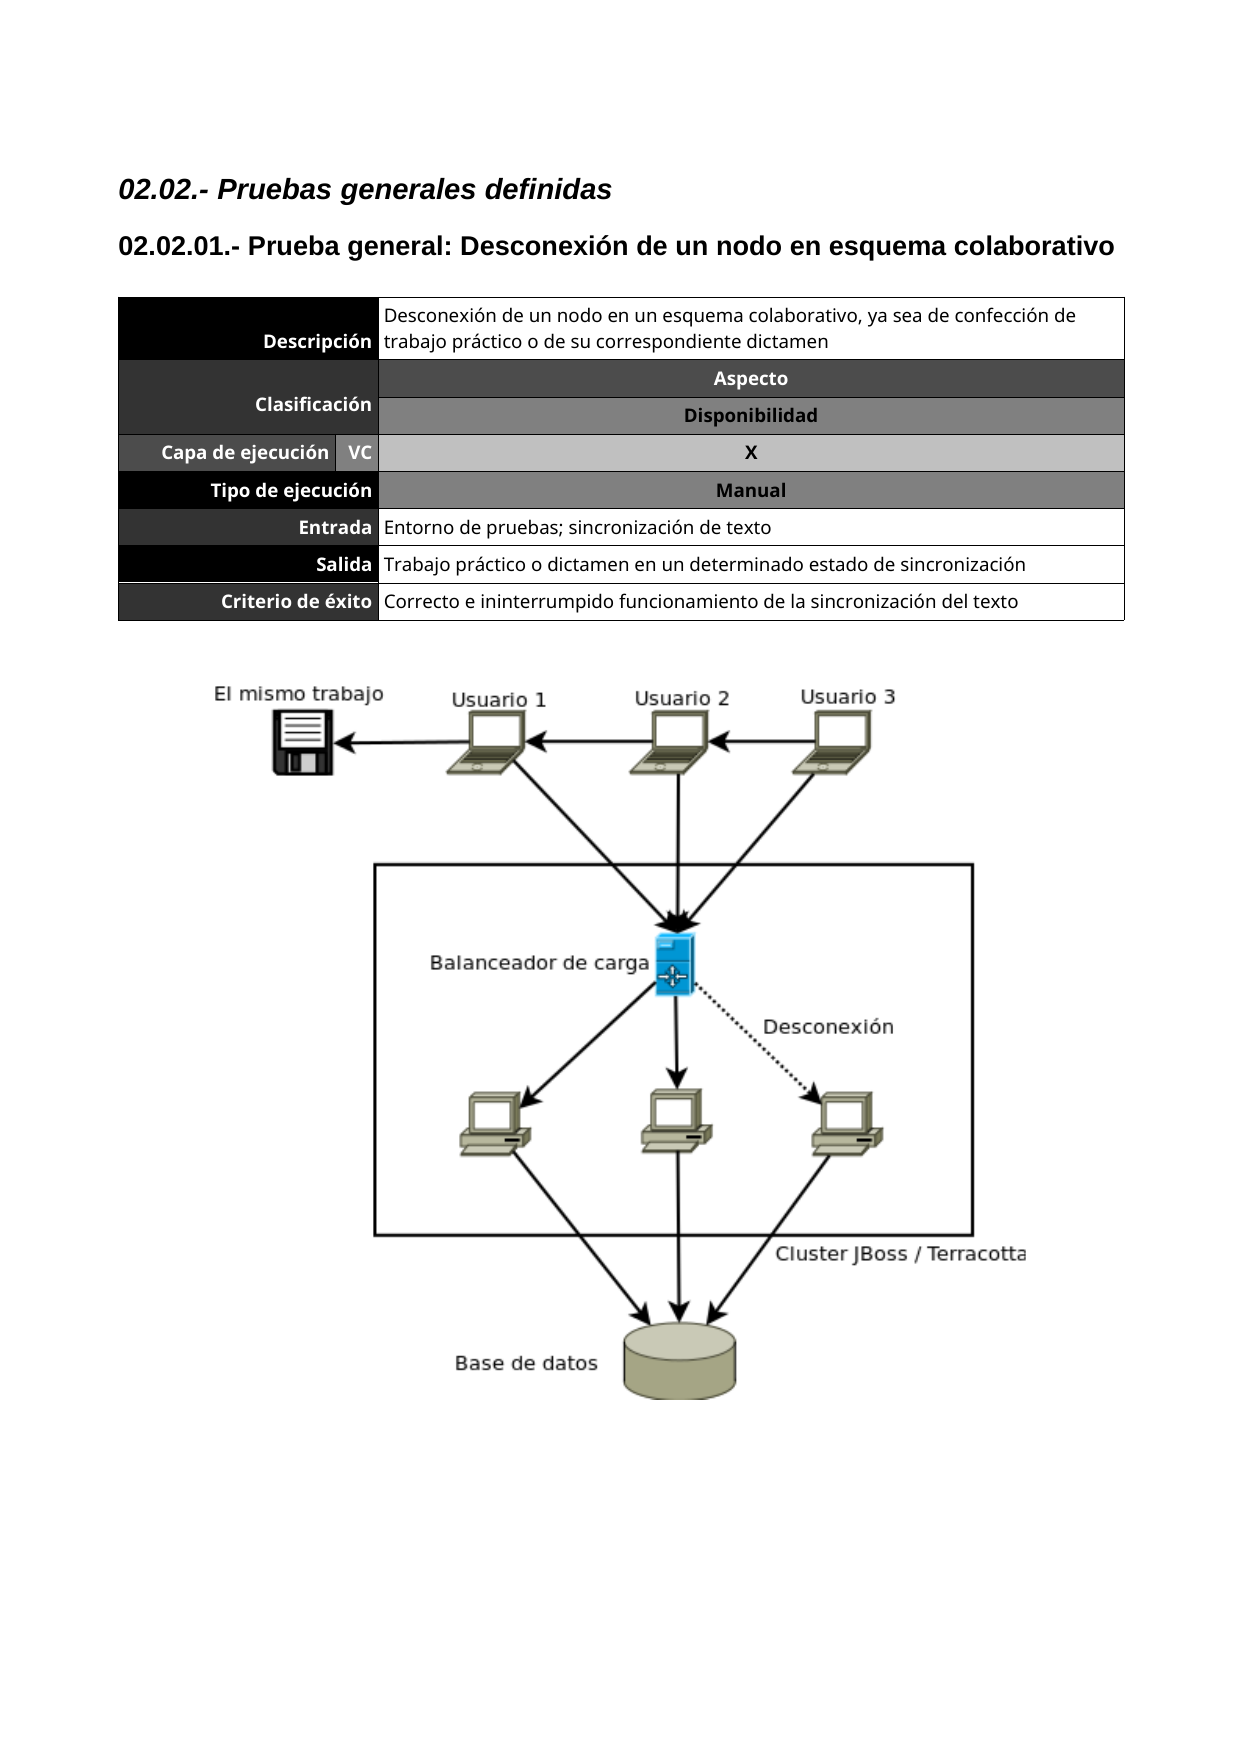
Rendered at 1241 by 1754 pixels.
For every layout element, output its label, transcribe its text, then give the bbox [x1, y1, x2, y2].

table_cell Disponibilidad [379, 398, 1124, 434]
table_cell Trabajo práctico o dictamen en un determinado estado de sincronización [379, 546, 1124, 582]
table_header Descripción [119, 298, 378, 359]
table_cell Aspecto [379, 360, 1124, 397]
table_cell Entorno de pruebas; sincronización de texto [379, 509, 1124, 545]
subtitle 02.02.- Pruebas generales definidas [118, 172, 1122, 205]
table_cell Salida [119, 546, 378, 582]
table_cell Clasificación [119, 360, 378, 434]
table_cell Correcto e ininterrumpido funcionamiento de la sincronización del texto [379, 584, 1124, 620]
table_cell Manual [379, 472, 1124, 508]
table_cell X [379, 435, 1124, 471]
table_cell VC [336, 435, 378, 471]
subtitle 02.02.01.- Prueba general: Desconexión de un nodo en esquema colaborativo [118, 230, 1122, 262]
table_cell Capa de ejecución [119, 435, 335, 471]
picture [214, 682, 1026, 1400]
table_header Desconexión de un nodo en un esquema colaborativo, ya sea de confección de trabajo práctico o de su correspondiente dictamen [379, 298, 1124, 359]
table_cell Tipo de ejecución [119, 472, 378, 508]
table_cell Entrada [119, 509, 378, 545]
table_cell Criterio de éxito [119, 584, 378, 620]
